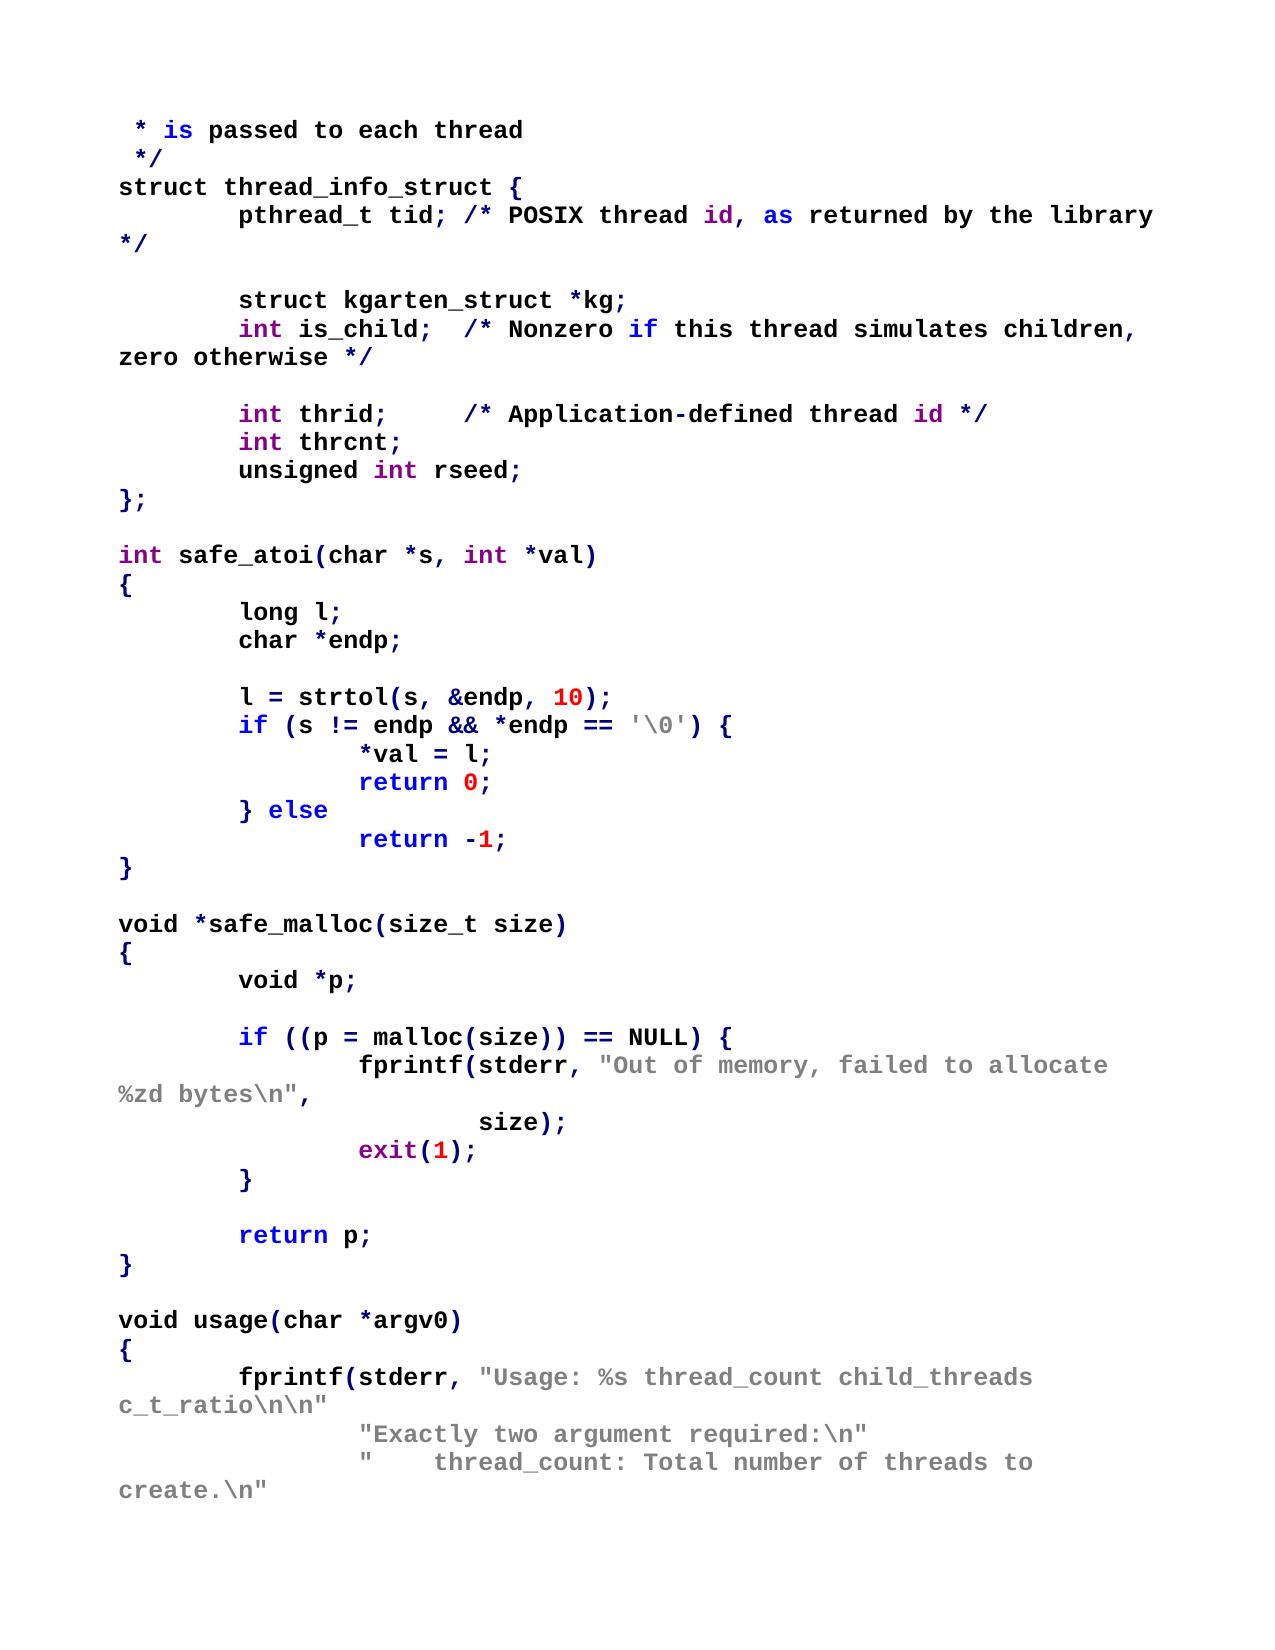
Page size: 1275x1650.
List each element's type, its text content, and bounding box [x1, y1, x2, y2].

text *val = l; [118, 741, 1157, 770]
text } [118, 1166, 1157, 1195]
text return 0; [118, 770, 1157, 798]
text pthread_t tid; /* POSIX thread id, as returned by the library */ [118, 203, 1157, 260]
text int thrid; /* Application-defined thread id */ [118, 401, 1157, 430]
text int thrcnt; [118, 430, 1157, 458]
text long l; [118, 600, 1157, 628]
text } [118, 855, 1157, 883]
text { [118, 571, 1157, 600]
text */ [118, 146, 1157, 175]
text size); [118, 1110, 1157, 1138]
text struct kgarten_struct *kg; [118, 288, 1157, 316]
text " thread_count: Total number of threads to create.\n" [118, 1450, 1157, 1506]
text unsigned int rseed; [118, 458, 1157, 486]
text fprintf(stderr, "Out of memory, failed to allocate %zd bytes\n", [118, 1053, 1157, 1110]
text "Exactly two argument required:\n" [118, 1421, 1157, 1450]
text { [118, 940, 1157, 968]
text * is passed to each thread [118, 118, 1157, 146]
text struct thread_info_struct { [118, 175, 1157, 203]
text void usage(char *argv0) [118, 1308, 1157, 1336]
text return p; [118, 1223, 1157, 1251]
text if (s != endp && *endp == '\0') { [118, 713, 1157, 741]
text int safe_atoi(char *s, int *val) [118, 543, 1157, 571]
text void *p; [118, 968, 1157, 996]
text int is_child; /* Nonzero if this thread simulates children, zero otherwise */ [118, 316, 1157, 373]
text if ((p = malloc(size)) == NULL) { [118, 1025, 1157, 1053]
text fprintf(stderr, "Usage: %s thread_count child_threads c_t_ratio\n\n" [118, 1365, 1157, 1421]
text { [118, 1336, 1157, 1365]
text } else [118, 798, 1157, 826]
text return -1; [118, 826, 1157, 855]
text exit(1); [118, 1138, 1157, 1166]
text } [118, 1251, 1157, 1280]
text l = strtol(s, &endp, 10); [118, 685, 1157, 713]
text char *endp; [118, 628, 1157, 656]
text }; [118, 486, 1157, 515]
text void *safe_malloc(size_t size) [118, 911, 1157, 940]
